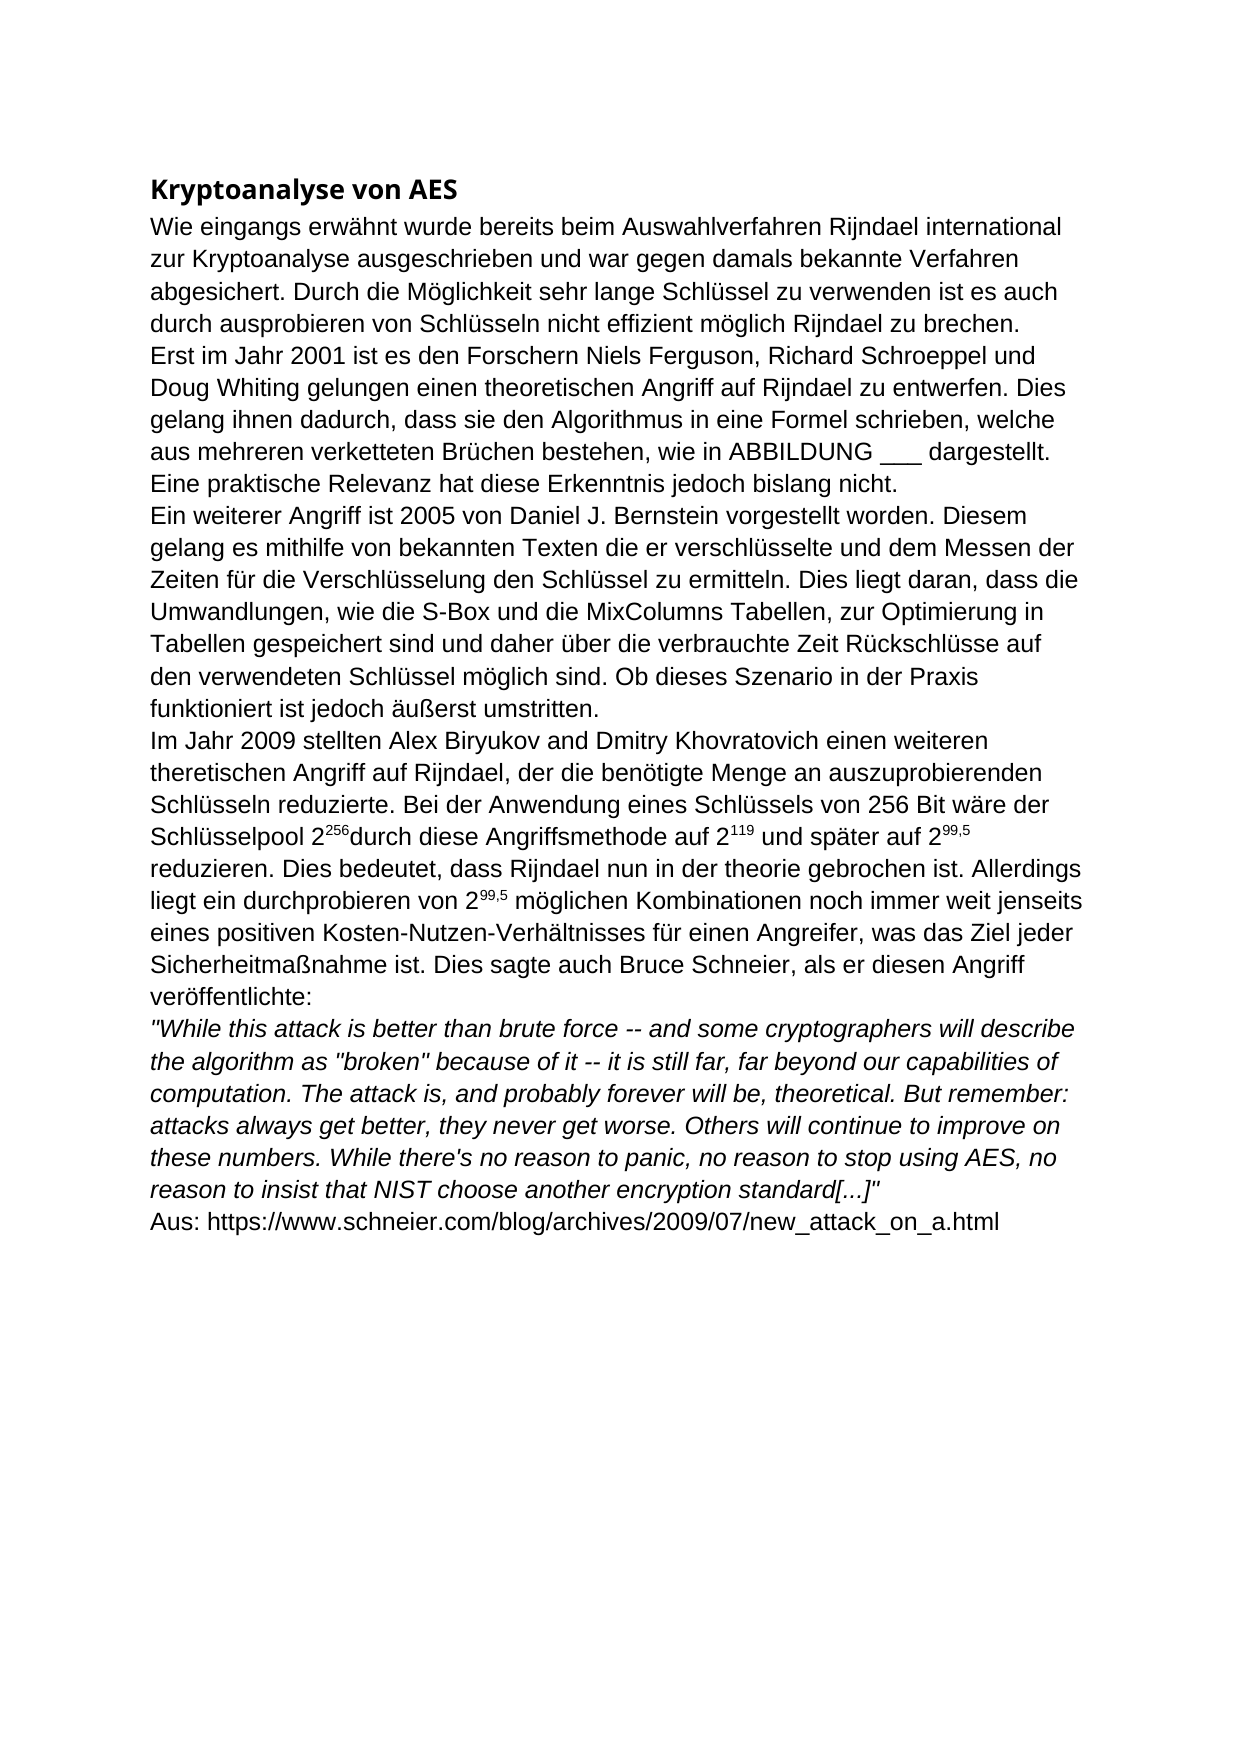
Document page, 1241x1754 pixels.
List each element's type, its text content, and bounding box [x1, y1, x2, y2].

text "While this attack is better than brute force -- and some cryptographers will describe the algorithm as "broken" because of it -- it is still far, far beyond our capabilities of computation. The attack is, and probably forever will be, theoretical. But remember: attacks always get better, they never get worse. Others will continue to improve on these numbers. While there's no reason to panic, no reason to stop using AES, no reason to insist that NIST choose another encryption standard[...]" [150, 1015, 1091, 1204]
text Ein weiterer Angriff ist 2005 von Daniel J. Bernstein vorgestellt worden. Diesem gelang es mithilfe von bekannten Texten die er verschlüsselte und dem Messen der Zeiten für die Verschlüsselung den Schlüssel zu ermitteln. Dies liegt daran, dass die Umwandlungen, wie die S-Box und die MixColumns Tabellen, zur Optimierung in Tabellen gespeichert sind und daher über die verbrauchte Zeit Rückschlüsse auf den verwendeten Schlüssel möglich sind. Ob dieses Szenario in der Praxis funktioniert ist jedoch äußerst umstritten. [150, 502, 1091, 722]
text Im Jahr 2009 stellten Alex Biryukov and Dmitry Khovratovich einen weiteren theretischen Angriff auf Rijndael, der die benötigte Menge an auszuprobierenden Schlüsseln reduzierte. Bei der Anwendung eines Schlüssels von 256 Bit wäre der Schlüsselpool 2256durch diese Angriffsmethode auf 2119 und später auf 299,5 reduzieren. Dies bedeutet, dass Rijndael nun in der theorie gebrochen ist. Allerdings liegt ein durchprobieren von 299,5 möglichen Kombinationen noch immer weit jenseits eines positiven Kosten-Nutzen-Verhältnisses für einen Angreifer, was das Ziel jeder Sicherheitmaßnahme ist. Dies sagte auch Bruce Schneier, als er diesen Angriff veröffentlichte: [150, 727, 1091, 1011]
text Erst im Jahr 2001 ist es den Forschern Niels Ferguson, Richard Schroeppel und Doug Whiting gelungen einen theoretischen Angriff auf Rijndael zu entwerfen. Dies gelang ihnen dadurch, dass sie den Algorithmus in eine Formel schrieben, welche aus mehreren verketteten Brüchen bestehen, wie in ABBILDUNG ___ dargestellt. Eine praktische Relevanz hat diese Erkenntnis jedoch bislang nicht. [150, 342, 1091, 498]
subtitle Kryptoanalyse von AES [150, 171, 1091, 208]
text Wie eingangs erwähnt wurde bereits beim Auswahlverfahren Rijndael international zur Kryptoanalyse ausgeschrieben und war gegen damals bekannte Verfahren abgesichert. Durch die Möglichkeit sehr lange Schlüssel zu verwenden ist es auch durch ausprobieren von Schlüsseln nicht effizient möglich Rijndael zu brechen. [150, 213, 1091, 337]
text Aus: https://www.schneier.com/blog/archives/2009/07/new_attack_on_a.html [150, 1208, 1091, 1236]
